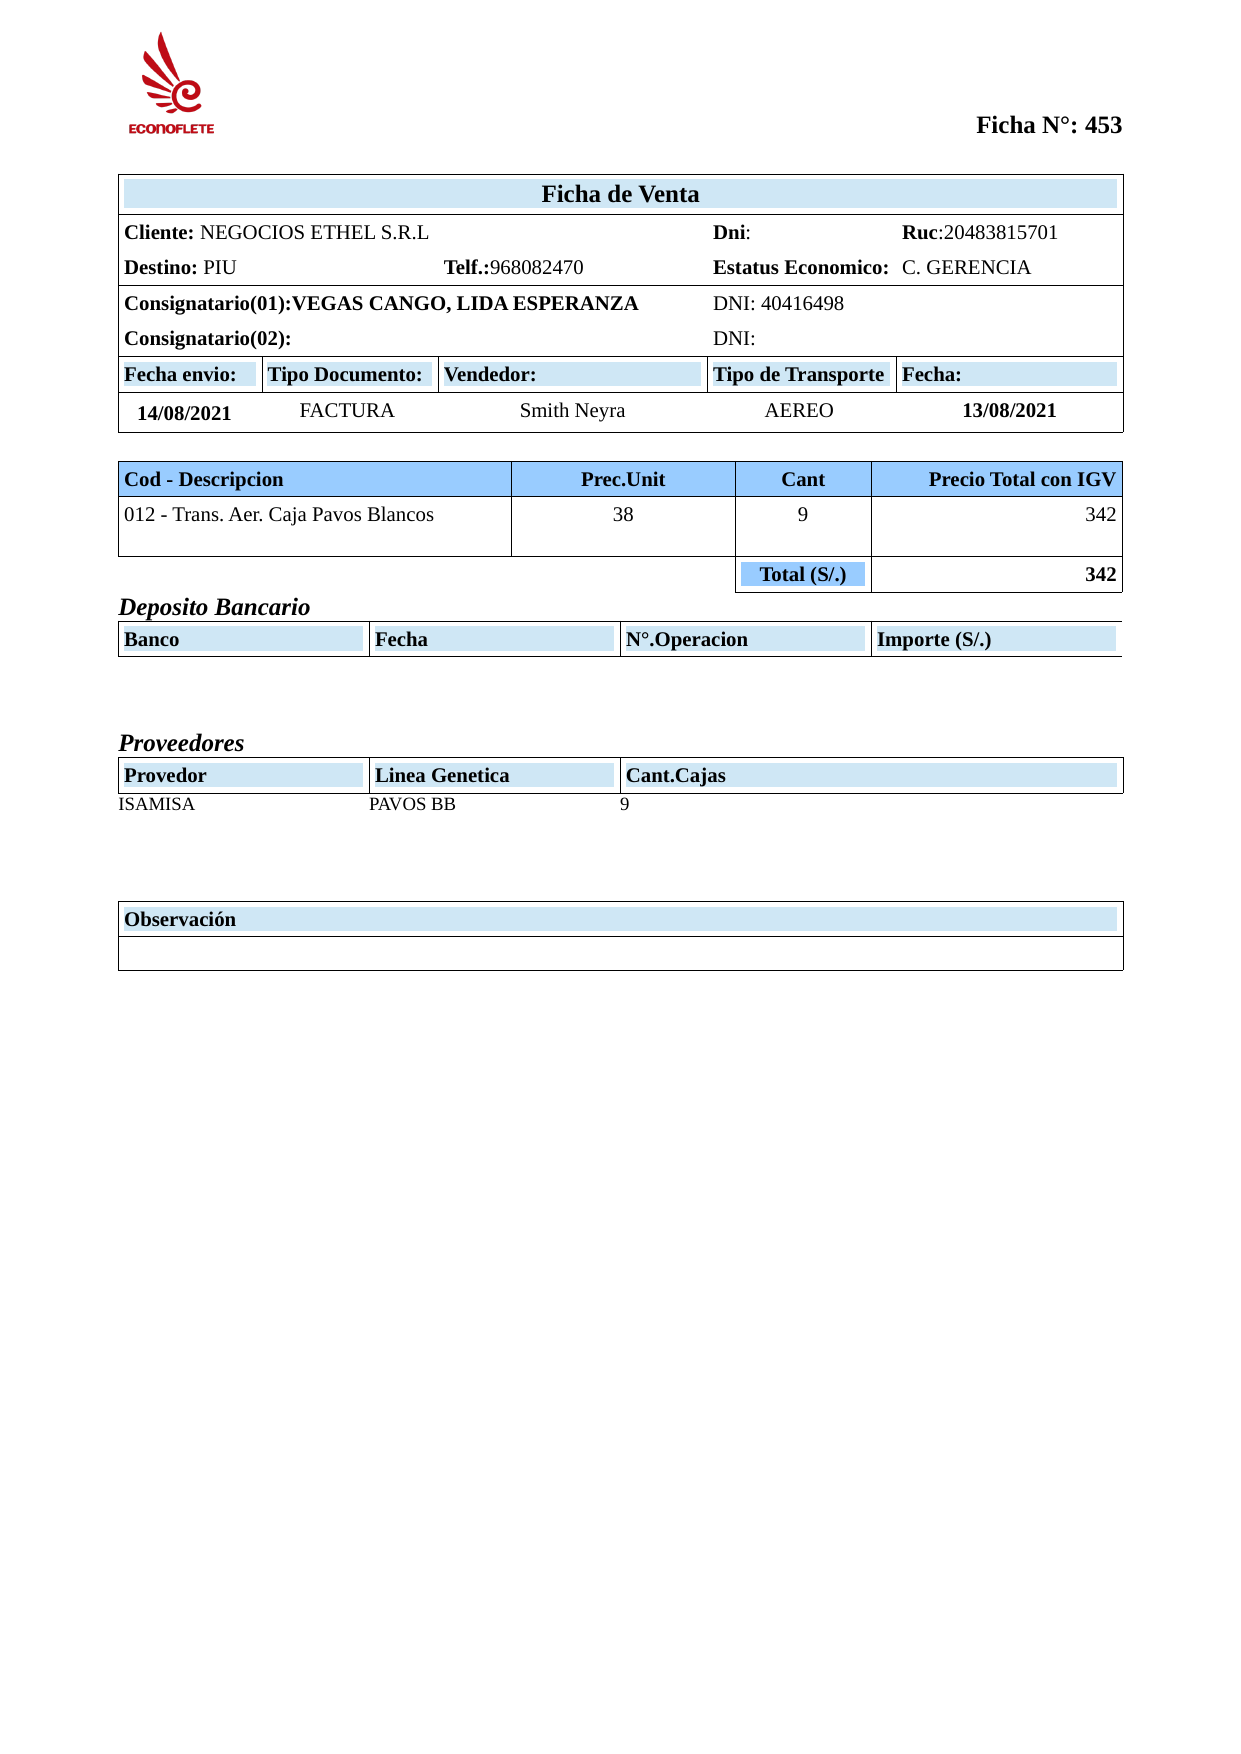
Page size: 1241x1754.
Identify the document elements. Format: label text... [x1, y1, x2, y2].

table_cell [118, 657, 369, 680]
table_cell 9 [736, 497, 871, 556]
table_cell Vendedor: [439, 357, 707, 392]
table_cell [369, 705, 620, 728]
table_header Cant [736, 462, 871, 496]
table_cell [620, 657, 871, 680]
table_cell Ruc:20483815701 [896, 215, 1123, 249]
table_cell 13/08/2021 [896, 393, 1123, 432]
table_cell [871, 705, 1122, 728]
table_cell 14/08/2021 [119, 393, 262, 432]
table_cell Cliente: NEGOCIOS ETHEL S.R.L [119, 215, 707, 249]
table_cell Tipo de Transporte [708, 357, 896, 392]
table_header Prec.Unit [512, 462, 735, 496]
table_cell [118, 879, 369, 901]
table_cell Destino: PIU [119, 249, 438, 285]
table_cell FACTURA [262, 393, 438, 432]
table_cell [369, 815, 620, 836]
table_cell Telf.:968082470 [438, 249, 707, 285]
table_cell Consignatario(02): [119, 321, 707, 356]
table_header N°.Operacion [621, 622, 871, 656]
table_cell [620, 705, 871, 728]
table_cell ISAMISA [118, 794, 369, 814]
table_cell Estatus Economico: [707, 249, 896, 285]
text Proveedores [118, 728, 1122, 757]
table_cell [369, 836, 620, 858]
table_cell [369, 657, 620, 680]
table_cell AEREO [707, 393, 896, 432]
table_cell 012 - Trans. Aer. Caja Pavos Blancos [119, 497, 511, 556]
table_cell Consignatario(01):VEGAS CANGO, LIDA ESPERANZA [119, 286, 707, 321]
table_cell [118, 557, 511, 592]
table_cell [620, 836, 1123, 858]
table_cell DNI: [707, 321, 1123, 356]
picture [118, 31, 225, 134]
table_cell PAVOS BB [369, 794, 620, 814]
table_cell Fecha envio: [119, 357, 262, 392]
table_header Cod - Descripcion [119, 462, 511, 496]
table_cell [871, 680, 1122, 704]
table_cell 342 [872, 557, 1122, 592]
table_header Importe (S/.) [872, 622, 1122, 656]
table_cell [620, 815, 1123, 836]
table_header Precio Total con IGV [872, 462, 1122, 496]
table_header Linea Genetica [370, 758, 620, 793]
table_cell [119, 937, 1123, 969]
table_header Banco [119, 622, 369, 656]
table_cell Fecha: [897, 357, 1123, 392]
table_header Provedor [119, 758, 369, 793]
table_cell [620, 680, 871, 704]
table_cell 342 [872, 497, 1122, 556]
table_header Ficha de Venta [119, 175, 1123, 214]
table_cell [118, 705, 369, 728]
table_cell DNI: 40416498 [707, 286, 1123, 321]
table_cell Dni: [707, 215, 896, 249]
table_header Observación [119, 902, 1123, 936]
table_cell [369, 680, 620, 704]
table_cell [620, 858, 1123, 879]
table_cell [118, 680, 369, 704]
table_header Cant.Cajas [621, 758, 1123, 793]
table_cell [118, 836, 369, 858]
table_cell [369, 858, 620, 879]
table_cell [620, 879, 1123, 901]
table_cell [871, 657, 1122, 680]
table_cell [511, 557, 735, 592]
table_cell [369, 879, 620, 901]
table_cell [118, 858, 369, 879]
table_cell [118, 815, 369, 836]
table_cell Smith Neyra [438, 393, 707, 432]
table_cell 9 [620, 794, 1123, 814]
table_cell Total (S/.) [736, 557, 871, 592]
table_header Fecha [370, 622, 620, 656]
table_cell Tipo Documento: [263, 357, 438, 392]
text Deposito Bancario [118, 592, 1122, 621]
table_cell C. GERENCIA [896, 249, 1123, 285]
table_cell 38 [512, 497, 735, 556]
